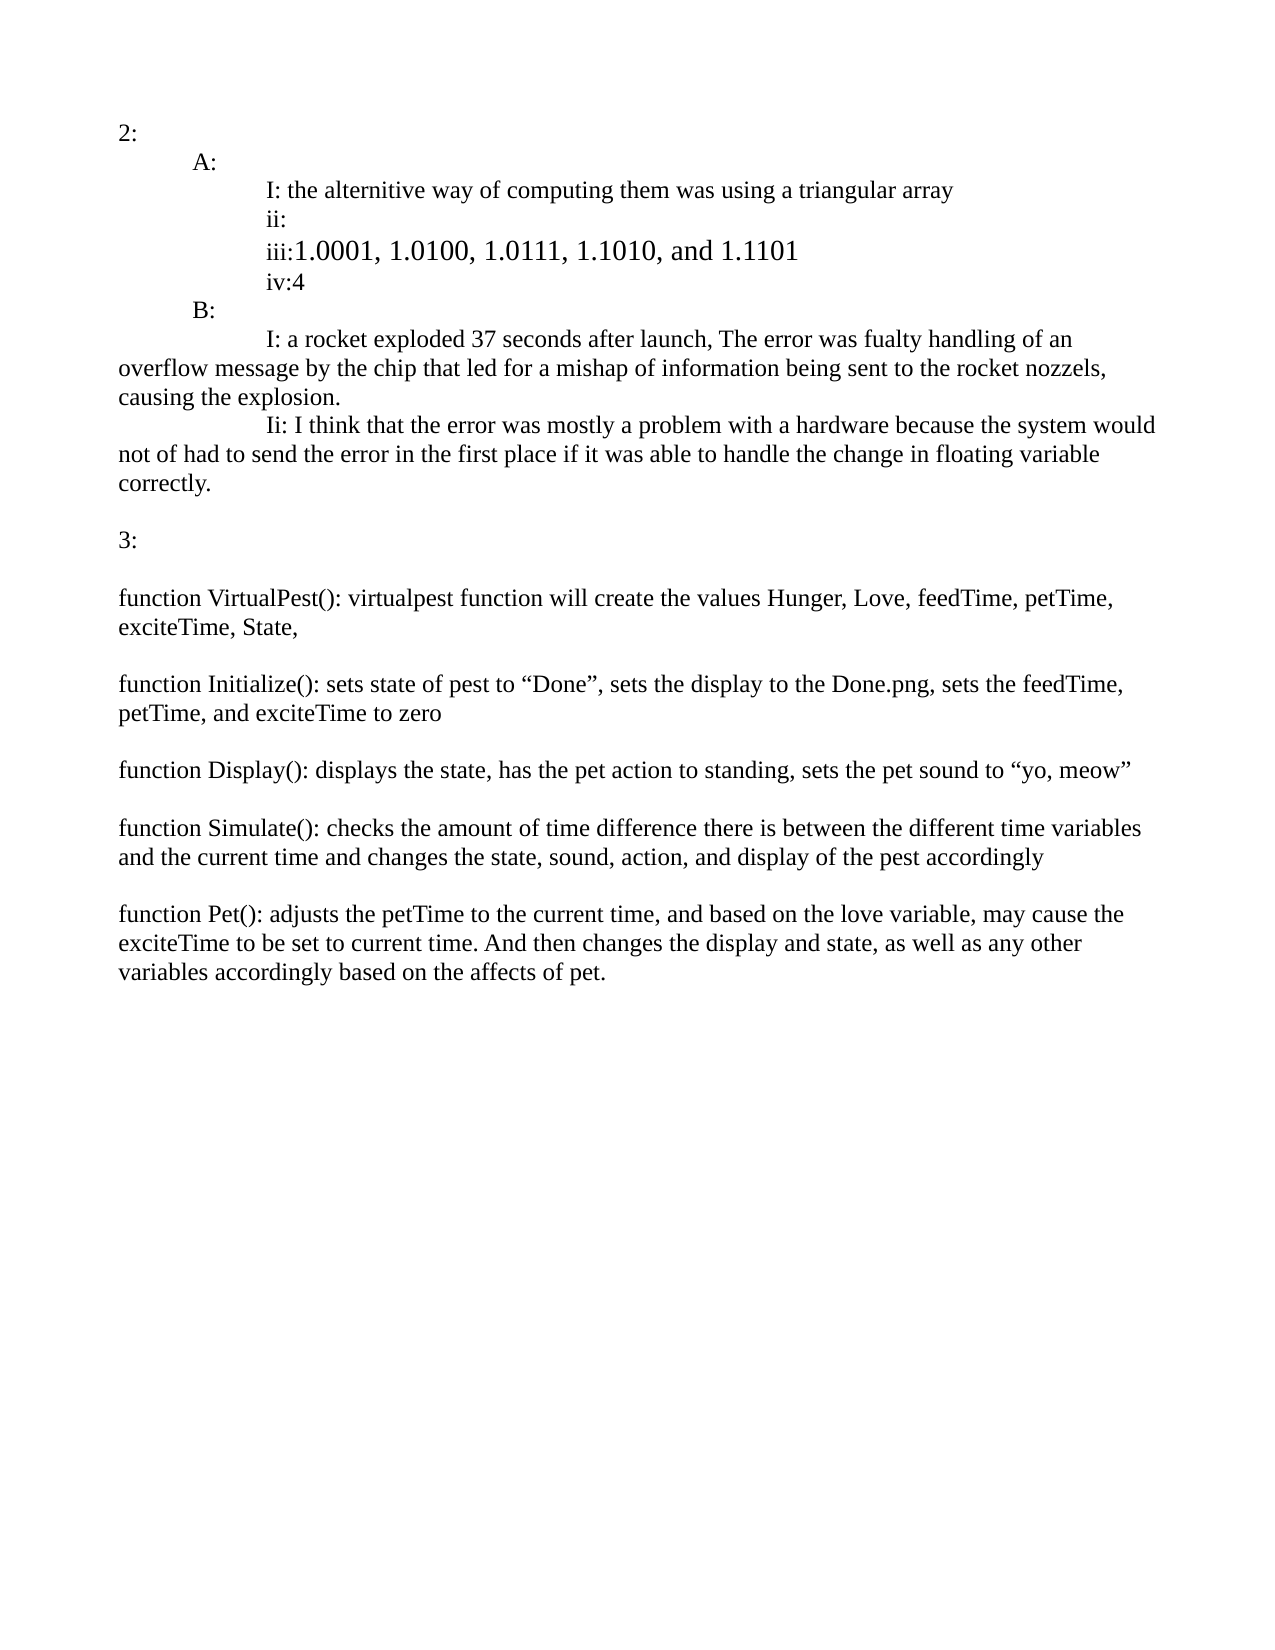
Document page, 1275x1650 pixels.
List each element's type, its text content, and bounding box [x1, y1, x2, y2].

text ii: [118, 204, 1157, 233]
text A: [118, 147, 1157, 176]
text iv:4 [118, 267, 1157, 295]
text function Pet(): adjusts the petTime to the current time, and based on the love variable, may cause the exciteTime to be set to current time. And then changes the display and state, as well as any other variables accordingly based on the affects of pet. [118, 899, 1157, 985]
text function Simulate(): checks the amount of time difference there is between the different time variables and the current time and changes the state, sound, action, and display of the pest accordingly [118, 813, 1157, 870]
text B: [118, 295, 1157, 324]
text function VirtualPest(): virtualpest function will create the values Hunger, Love, feedTime, petTime, exciteTime, State, [118, 583, 1157, 640]
text iii:1.0001, 1.0100, 1.0111, 1.1010, and 1.1101 [118, 233, 1157, 267]
text Ii: I think that the error was mostly a problem with a hardware because the system would not of had to send the error in the first place if it was able to handle the change in floating variable correctly. [118, 410, 1157, 497]
text I: a rocket exploded 37 seconds after launch, The error was fualty handling of an overflow message by the chip that led for a mishap of information being sent to the rocket nozzels, causing the explosion. [118, 324, 1157, 410]
text I: the alternitive way of computing them was using a triangular array [118, 176, 1157, 204]
text 2: [118, 118, 1157, 147]
text 3: [118, 525, 1157, 554]
text function Initialize(): sets state of pest to “Done”, sets the display to the Done.png, sets the feedTime, petTime, and exciteTime to zero [118, 669, 1157, 727]
text function Display(): displays the state, has the pet action to standing, sets the pet sound to “yo, meow” [118, 755, 1157, 784]
